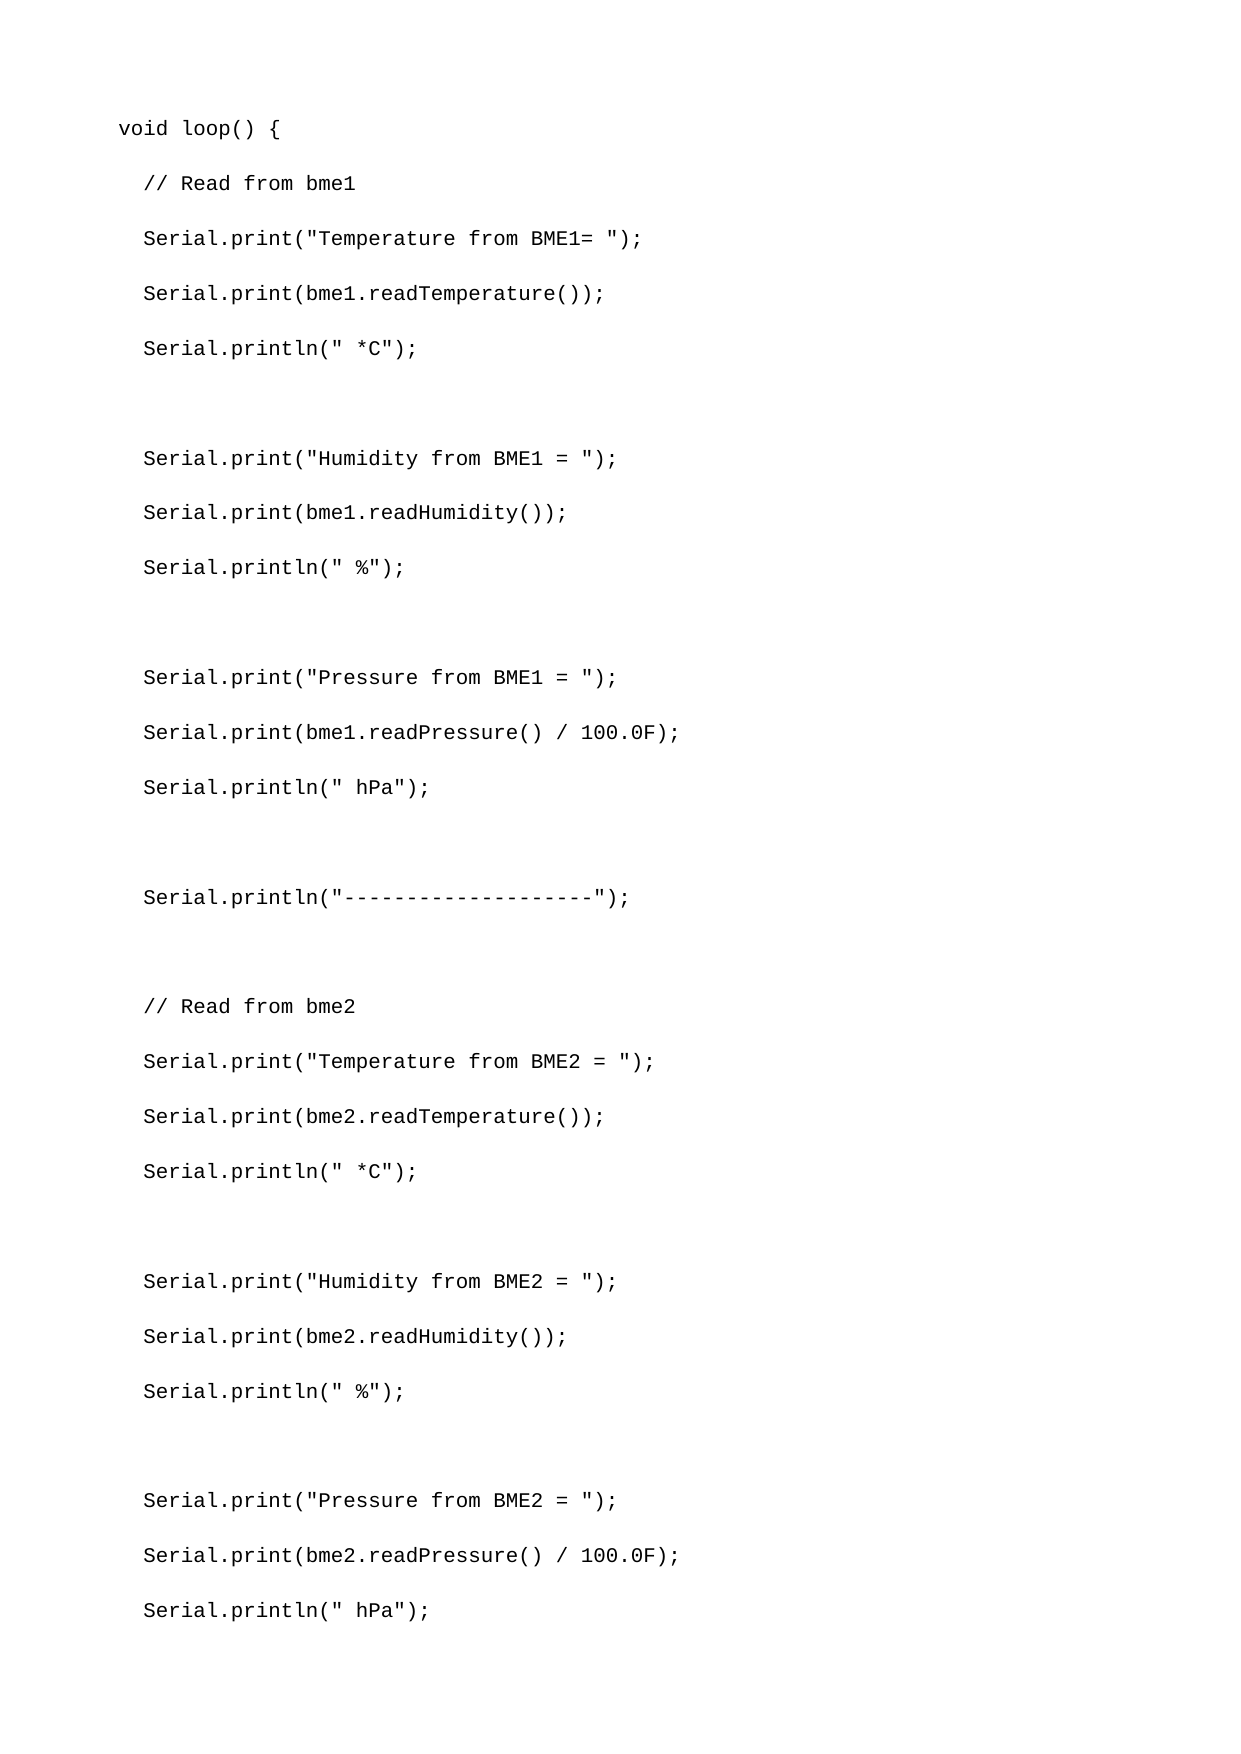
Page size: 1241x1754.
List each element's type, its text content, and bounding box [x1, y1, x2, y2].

text Serial.println("--------------------"); [118, 887, 1122, 910]
text Serial.print(bme1.readTemperature()); [118, 283, 1122, 306]
text Serial.print(bme2.readPressure() / 100.0F); [118, 1545, 1122, 1569]
text Serial.print(bme1.readHumidity()); [118, 502, 1122, 526]
text Serial.println(" %"); [118, 1381, 1122, 1404]
text Serial.print(bme1.readPressure() / 100.0F); [118, 722, 1122, 746]
text Serial.print("Humidity from BME1 = "); [118, 447, 1122, 471]
text Serial.println(" hPa"); [118, 1600, 1122, 1624]
text Serial.print("Temperature from BME2 = "); [118, 1051, 1122, 1075]
text Serial.print("Temperature from BME1= "); [118, 228, 1122, 252]
text // Read from bme2 [118, 996, 1122, 1020]
text Serial.print(bme2.readHumidity()); [118, 1326, 1122, 1349]
text Serial.println(" *C"); [118, 338, 1122, 361]
text Serial.print("Humidity from BME2 = "); [118, 1271, 1122, 1294]
text Serial.print("Pressure from BME2 = "); [118, 1491, 1122, 1514]
text Serial.print(bme2.readTemperature()); [118, 1106, 1122, 1130]
text void loop() { [118, 118, 1122, 142]
text Serial.println(" hPa"); [118, 777, 1122, 801]
text Serial.println(" %"); [118, 557, 1122, 581]
text Serial.print("Pressure from BME1 = "); [118, 667, 1122, 691]
text Serial.println(" *C"); [118, 1161, 1122, 1185]
text // Read from bme1 [118, 173, 1122, 197]
